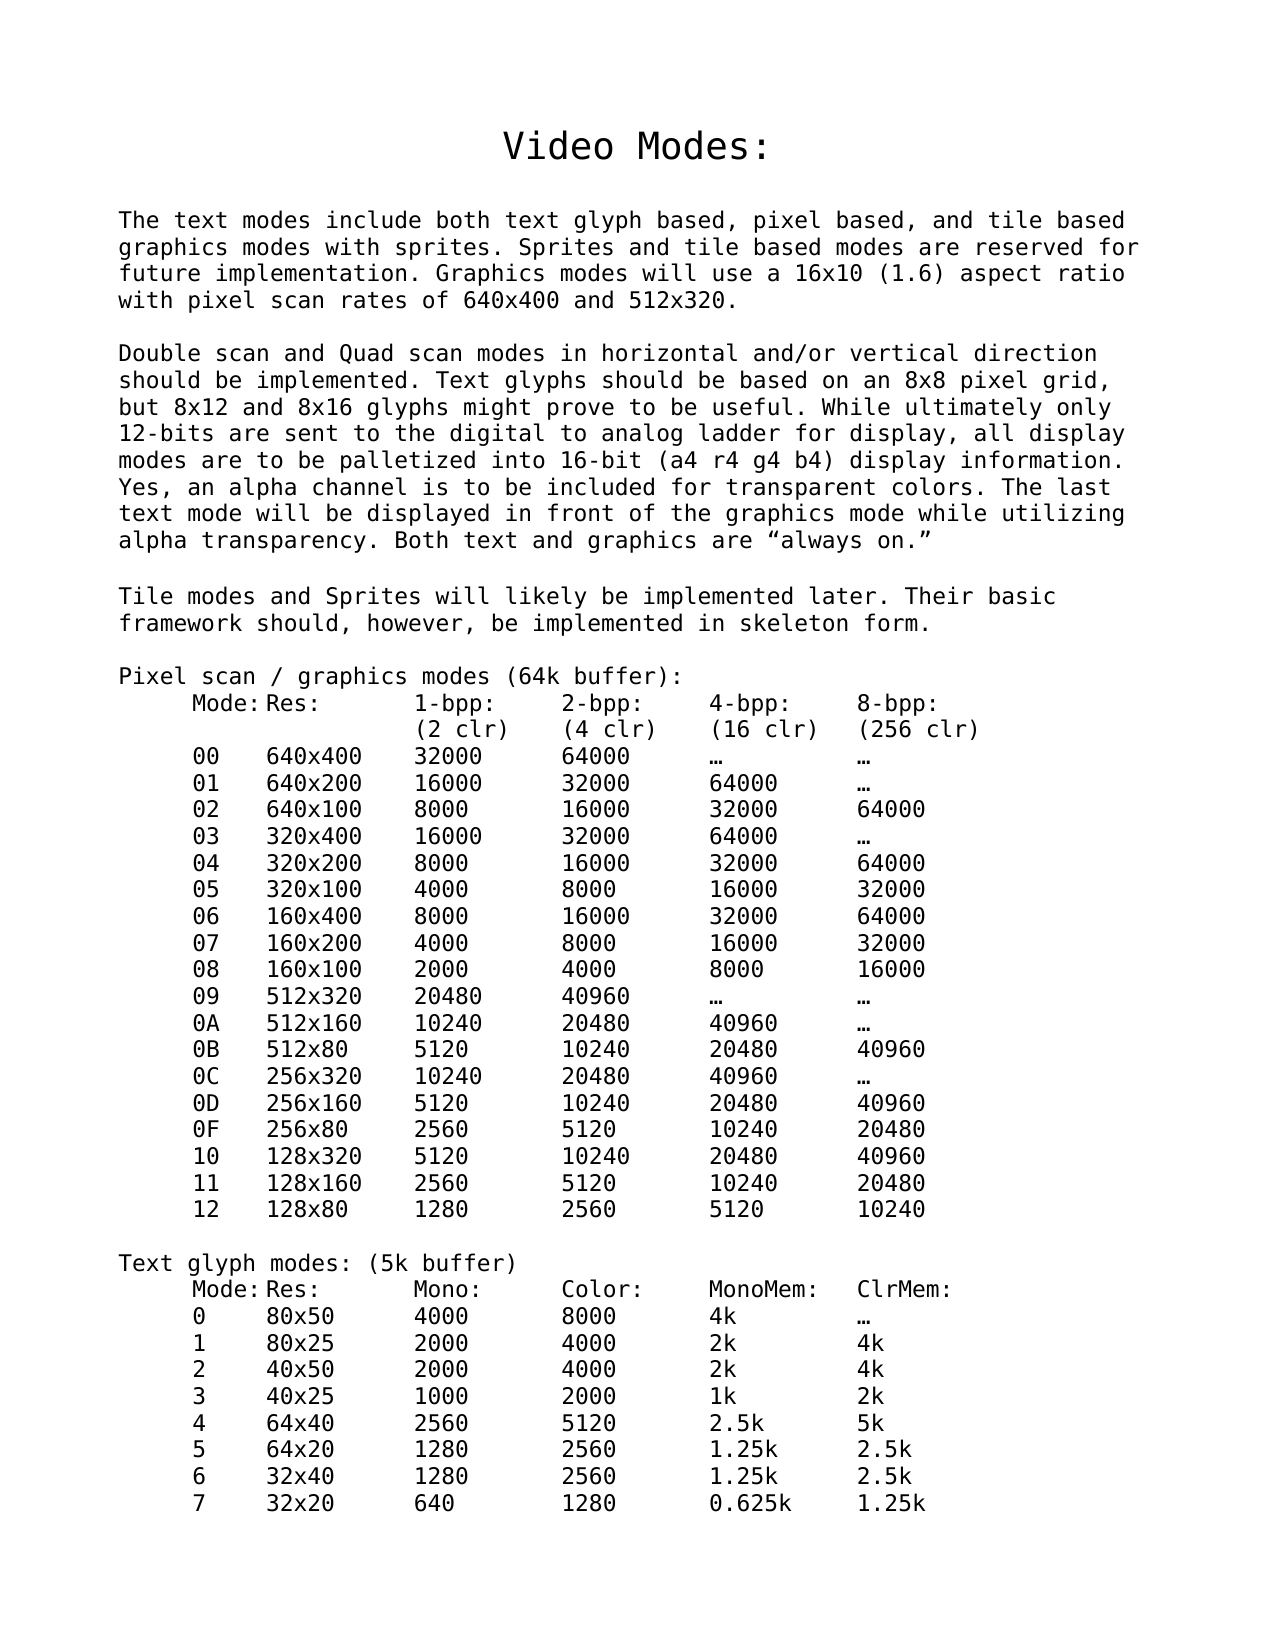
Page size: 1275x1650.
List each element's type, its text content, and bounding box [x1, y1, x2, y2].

text Mode: Res: Mono: Color: MonoMem: ClrMem: [118, 1276, 1157, 1303]
text The text modes include both text glyph based, pixel based, and tile based graphics modes with sprites. Sprites and tile based modes are reserved for future implementation. Graphics modes will use a 16x10 (1.6) aspect ratio with pixel scan rates of 640x400 and 512x320. [118, 207, 1157, 314]
text 08 160x100 2000 4000 8000 16000 [118, 956, 1157, 983]
text 0 80x50 4000 8000 4k … [118, 1303, 1157, 1330]
text 2 40x50 2000 4000 2k 4k [118, 1356, 1157, 1383]
text 09 512x320 20480 40960 … … [118, 983, 1157, 1010]
text Tile modes and Sprites will likely be implemented later. Their basic [118, 583, 1157, 610]
text framework should, however, be implemented in skeleton form. [118, 610, 1157, 636]
subtitle Video Modes: [118, 124, 1157, 168]
text 03 320x400 16000 32000 64000 … [118, 823, 1157, 850]
text 07 160x200 4000 8000 16000 32000 [118, 930, 1157, 956]
text (2 clr) (4 clr) (16 clr) (256 clr) [118, 716, 1157, 743]
text 04 320x200 8000 16000 32000 64000 [118, 850, 1157, 876]
text Double scan and Quad scan modes in horizontal and/or vertical direction should be implemented. Text glyphs should be based on an 8x8 pixel grid, but 8x12 and 8x16 glyphs might prove to be useful. While ultimately only 12-bits are sent to the digital to analog ladder for display, all display modes are to be palletized into 16-bit (a4 r4 g4 b4) display information. Yes, an alpha channel is to be included for transparent colors. The last text mode will be displayed in front of the graphics mode while utilizing alpha transparency. Both text and graphics are “always on.” [118, 341, 1157, 554]
text 00 640x400 32000 64000 … … [118, 743, 1157, 770]
text 12 128x80 1280 2560 5120 10240 [118, 1196, 1157, 1223]
text 0D 256x160 5120 10240 20480 40960 [118, 1090, 1157, 1116]
text 0C 256x320 10240 20480 40960 … [118, 1063, 1157, 1090]
text 0B 512x80 5120 10240 20480 40960 [118, 1036, 1157, 1063]
text 10 128x320 5120 10240 20480 40960 [118, 1143, 1157, 1170]
text 5 64x20 1280 2560 1.25k 2.5k [118, 1436, 1157, 1463]
text Mode: Res: 1-bpp: 2-bpp: 4-bpp: 8-bpp: [118, 690, 1157, 716]
text 1 80x25 2000 4000 2k 4k [118, 1330, 1157, 1356]
text 0A 512x160 10240 20480 40960 … [118, 1010, 1157, 1036]
text 11 128x160 2560 5120 10240 20480 [118, 1170, 1157, 1196]
text 3 40x25 1000 2000 1k 2k [118, 1383, 1157, 1410]
text 01 640x200 16000 32000 64000 … [118, 770, 1157, 796]
text 06 160x400 8000 16000 32000 64000 [118, 903, 1157, 930]
text 7 32x20 640 1280 0.625k 1.25k [118, 1490, 1157, 1516]
text 6 32x40 1280 2560 1.25k 2.5k [118, 1463, 1157, 1490]
text Pixel scan / graphics modes (64k buffer): [118, 663, 1157, 690]
text 0F 256x80 2560 5120 10240 20480 [118, 1116, 1157, 1143]
text 4 64x40 2560 5120 2.5k 5k [118, 1410, 1157, 1436]
text 05 320x100 4000 8000 16000 32000 [118, 876, 1157, 903]
text Text glyph modes: (5k buffer) [118, 1250, 1157, 1276]
text 02 640x100 8000 16000 32000 64000 [118, 796, 1157, 823]
